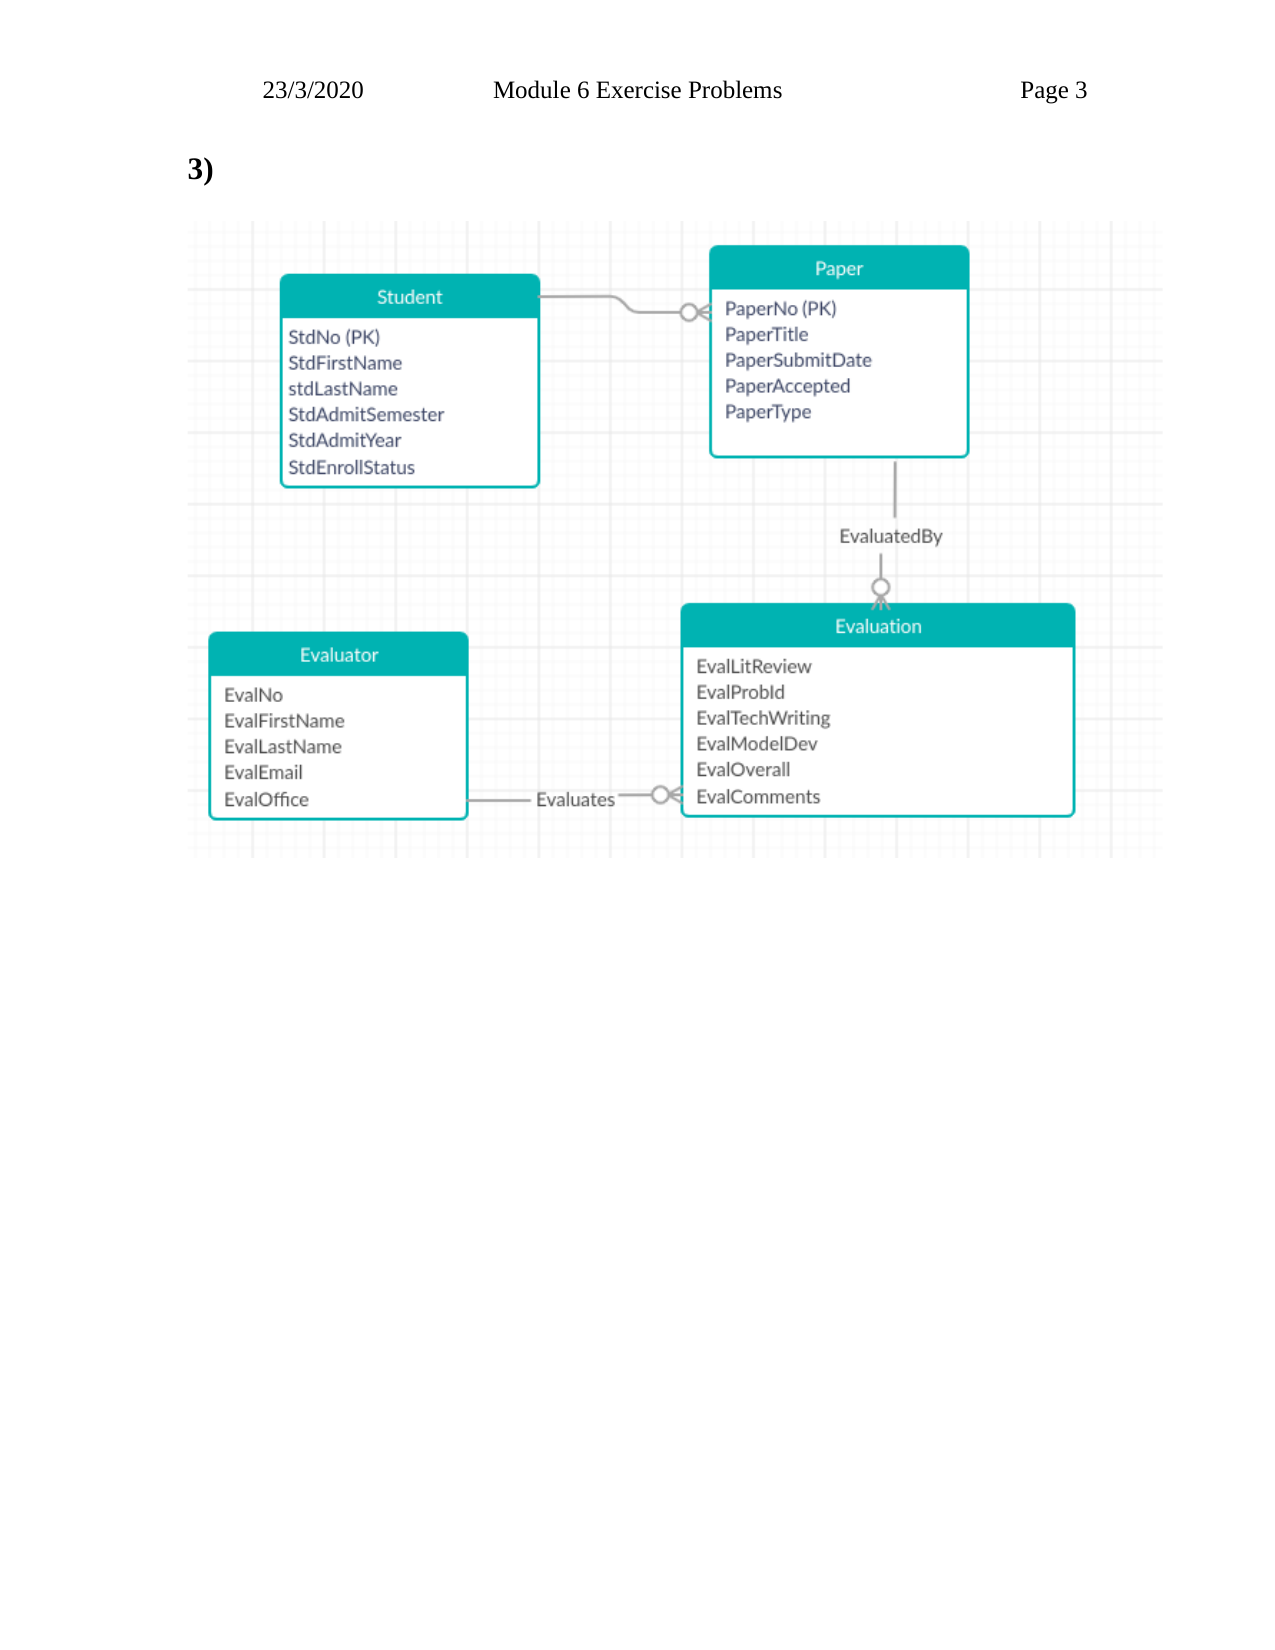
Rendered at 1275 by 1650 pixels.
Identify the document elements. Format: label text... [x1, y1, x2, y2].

picture [187, 221, 1163, 858]
text 3) [187, 150, 1162, 186]
